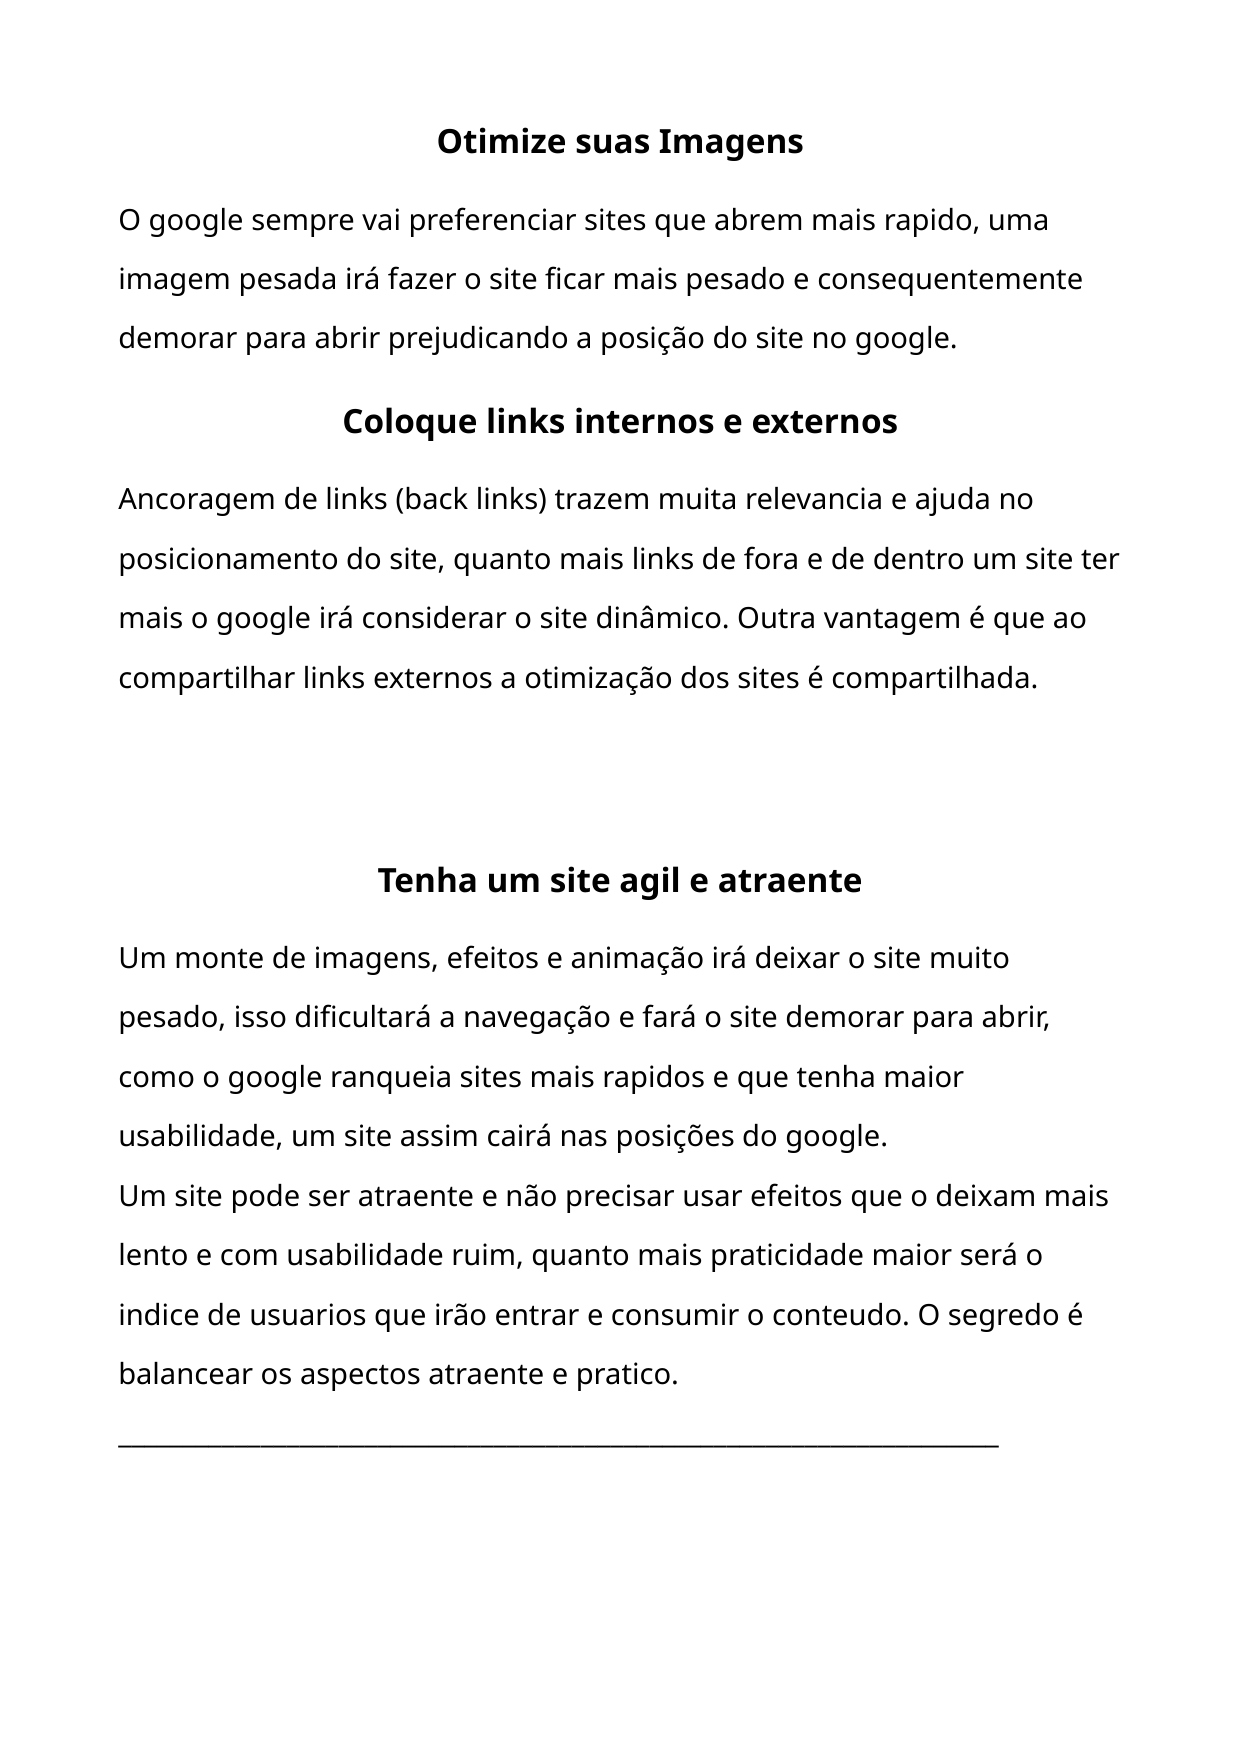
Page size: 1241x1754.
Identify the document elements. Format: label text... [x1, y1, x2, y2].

text O google sempre vai preferenciar sites que abrem mais rapido, uma imagem pesada irá fazer o site ficar mais pesado e consequentemente demorar para abrir prejudicando a posição do site no google. [118, 199, 1122, 357]
subtitle Coloque links internos e externos [118, 398, 1122, 443]
text Um monte de imagens, efeitos e animação irá deixar o site muito pesado, isso dificultará a navegação e fará o site demorar para abrir, como o google ranqueia sites mais rapidos e que tenha maior usabilidade, um site assim cairá nas posições do google. [118, 937, 1122, 1155]
text ____________________________________________________________________ [118, 1413, 1122, 1452]
text Ancoragem de links (back links) trazem muita relevancia e ajuda no posicionamento do site, quanto mais links de fora e de dentro um site ter mais o google irá considerar o site dinâmico. Outra vantagem é que ao compartilhar links externos a otimização dos sites é compartilhada. [118, 479, 1122, 697]
subtitle Tenha um site agil e atraente [118, 856, 1122, 902]
text Um site pode ser atraente e não precisar usar efeitos que o deixam mais lento e com usabilidade ruim, quanto mais praticidade maior será o indice de usuarios que irão entrar e consumir o conteudo. O segredo é balancear os aspectos atraente e pratico. [118, 1175, 1122, 1393]
subtitle Otimize suas Imagens [118, 118, 1122, 163]
